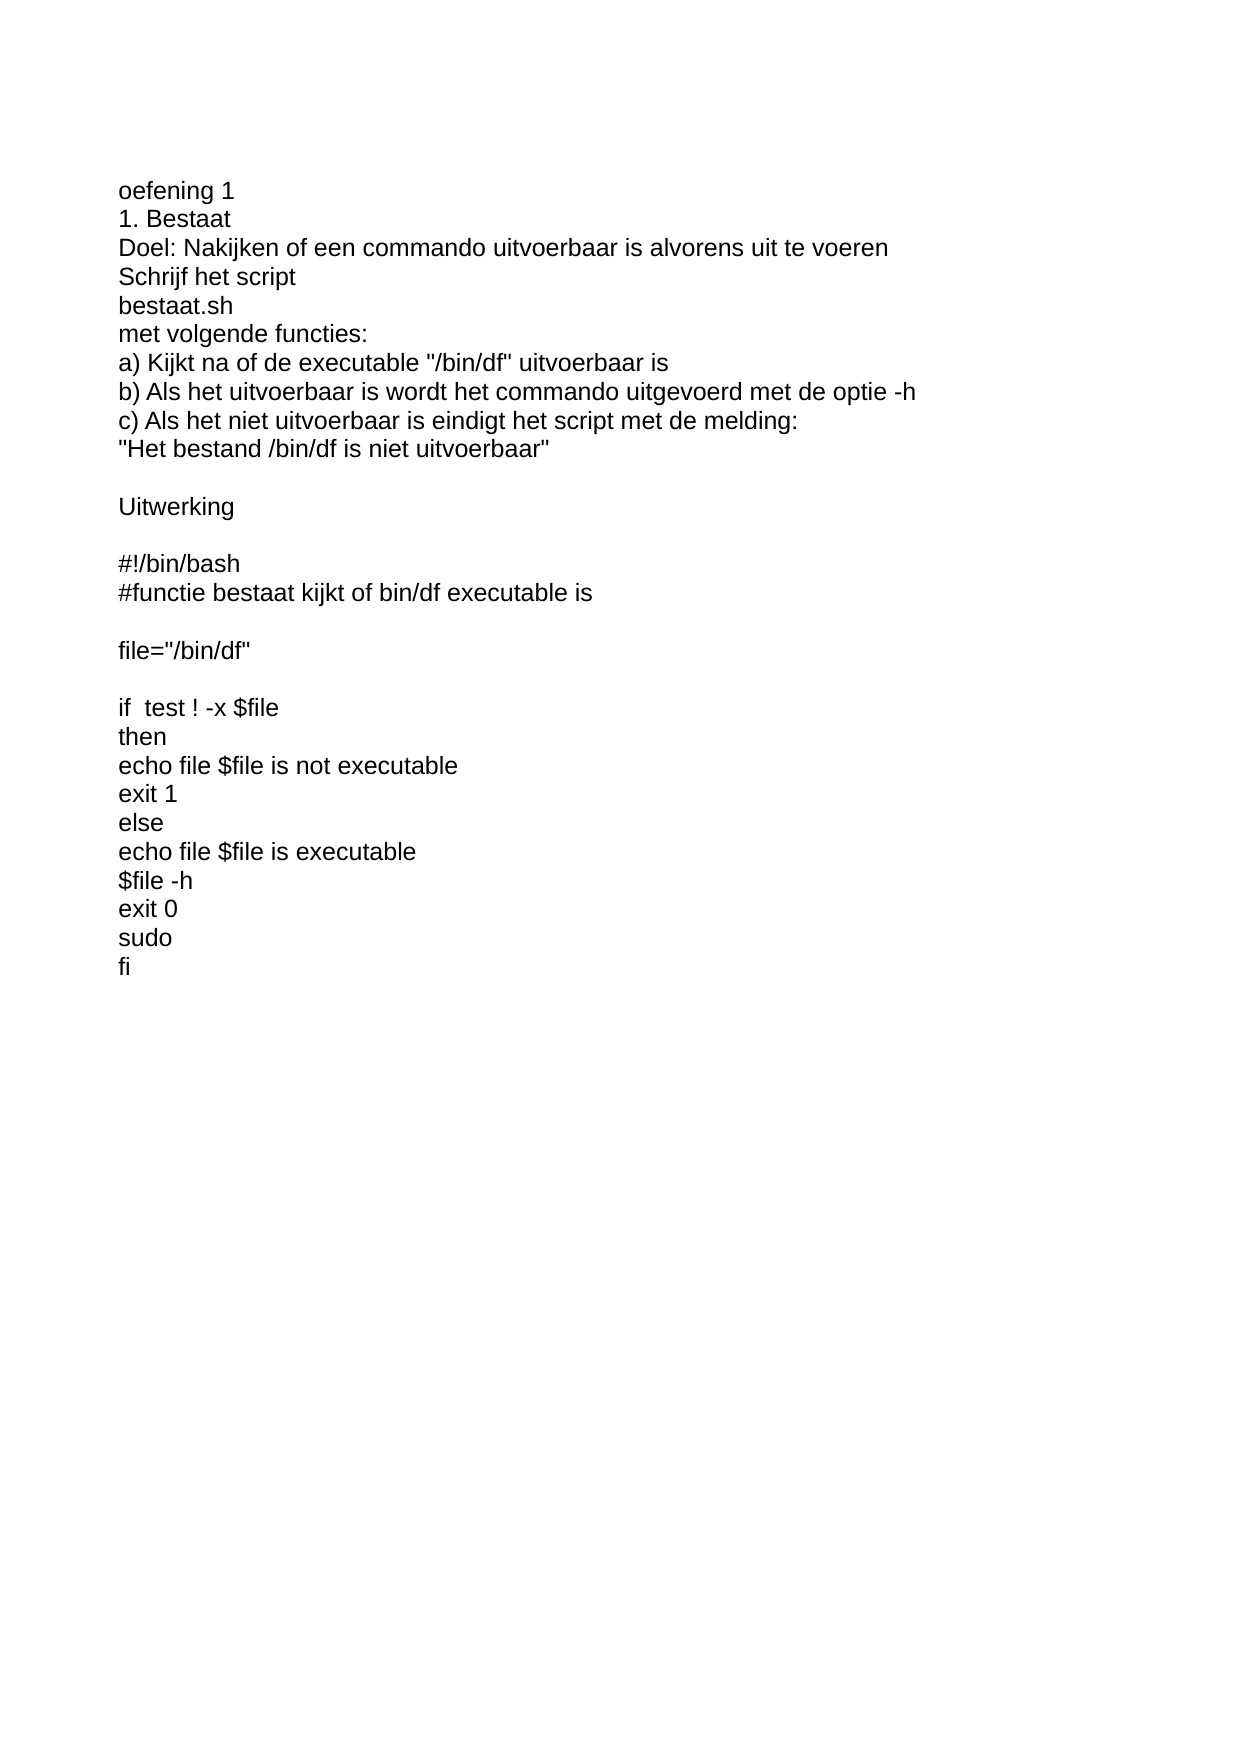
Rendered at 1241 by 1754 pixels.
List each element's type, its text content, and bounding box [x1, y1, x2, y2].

text exit 0 [118, 894, 1122, 923]
text Uitwerking [118, 492, 1122, 521]
text echo file $file is executable [118, 837, 1122, 866]
text b) Als het uitvoerbaar is wordt het commando uitgevoerd met de optie -h [118, 377, 1122, 406]
text met volgende functies: [118, 319, 1122, 348]
text bestaat.sh [118, 291, 1122, 319]
text echo file $file is not executable [118, 751, 1122, 779]
text #functie bestaat kijkt of bin/df executable is [118, 578, 1122, 607]
text $file -h [118, 866, 1122, 894]
text a) Kijkt na of de executable "/bin/df" uitvoerbaar is [118, 348, 1122, 377]
text file="/bin/df" [118, 636, 1122, 664]
text c) Als het niet uitvoerbaar is eindigt het script met de melding: [118, 406, 1122, 434]
text oefening 1 [118, 176, 1122, 204]
text fi [118, 952, 1122, 981]
text sudo [118, 923, 1122, 952]
text then [118, 722, 1122, 751]
text exit 1 [118, 779, 1122, 808]
text #!/bin/bash [118, 549, 1122, 578]
text "Het bestand /bin/df is niet uitvoerbaar" [118, 434, 1122, 463]
text else [118, 808, 1122, 837]
text 1. Bestaat [118, 204, 1122, 233]
text Schrijf het script [118, 262, 1122, 291]
text Doel: Nakijken of een commando uitvoerbaar is alvorens uit te voeren [118, 233, 1122, 262]
text if test ! -x $file [118, 693, 1122, 722]
